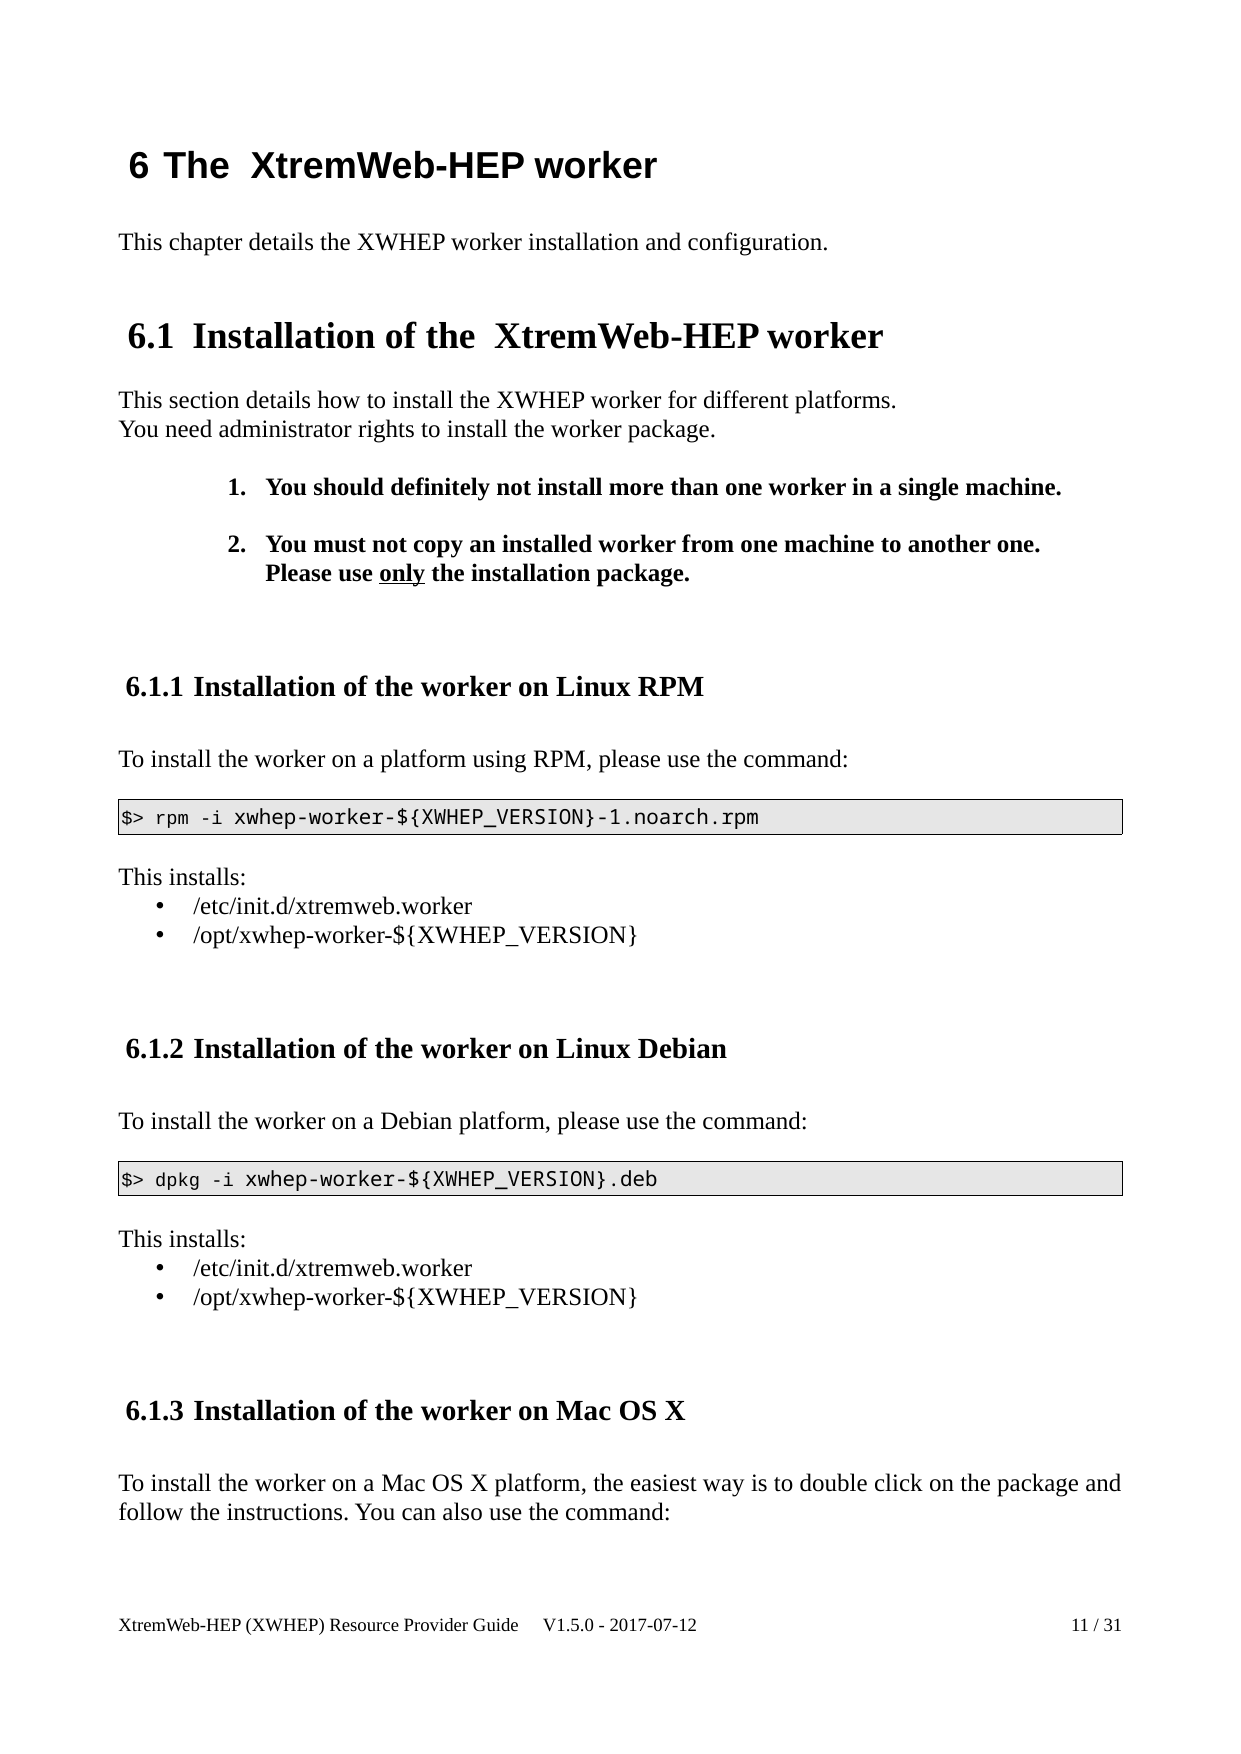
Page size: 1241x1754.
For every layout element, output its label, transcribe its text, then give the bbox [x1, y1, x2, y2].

list /opt/xwhep-worker-${XWHEP_VERSION} [156, 1282, 1122, 1311]
text This section details how to install the XWHEP worker for different platforms. [118, 386, 1122, 414]
text You need administrator rights to install the worker package. [118, 414, 1122, 443]
subtitle Installation of the worker on Mac OS X [118, 1393, 1122, 1427]
text To install the worker on a Debian platform, please use the command: [118, 1106, 1122, 1135]
text $> dpkg -i xwhep-worker-${XWHEP_VERSION}.deb [119, 1162, 1122, 1195]
text This installs: [118, 862, 1122, 891]
subtitle The XtremWeb-HEP worker [118, 143, 1122, 186]
text This installs: [118, 1224, 1122, 1253]
text To install the worker on a platform using RPM, please use the command: [118, 744, 1122, 773]
list /etc/init.d/xtremweb.worker [156, 891, 1122, 920]
list /opt/xwhep-worker-${XWHEP_VERSION} [156, 920, 1122, 949]
text This chapter details the XWHEP worker installation and configuration. [118, 227, 1122, 256]
list You should definitely not install more than one worker in a single machine. [227, 472, 1122, 501]
text $> rpm -i xwhep-worker-${XWHEP_VERSION}-1.noarch.rpm [119, 800, 1122, 834]
text To install the worker on a Mac OS X platform, the easiest way is to double click on the package and follow the instructions. You can also use the command: [118, 1468, 1122, 1525]
subtitle Installation of the worker on Linux Debian [118, 1031, 1122, 1065]
subtitle Installation of the worker on Linux RPM [118, 669, 1122, 703]
list You must not copy an installed worker from one machine to another one. [227, 529, 1122, 558]
list Please use only the installation package. [227, 558, 1122, 587]
subtitle Installation of the XtremWeb-HEP worker [118, 314, 1122, 357]
list /etc/init.d/xtremweb.worker [156, 1253, 1122, 1282]
